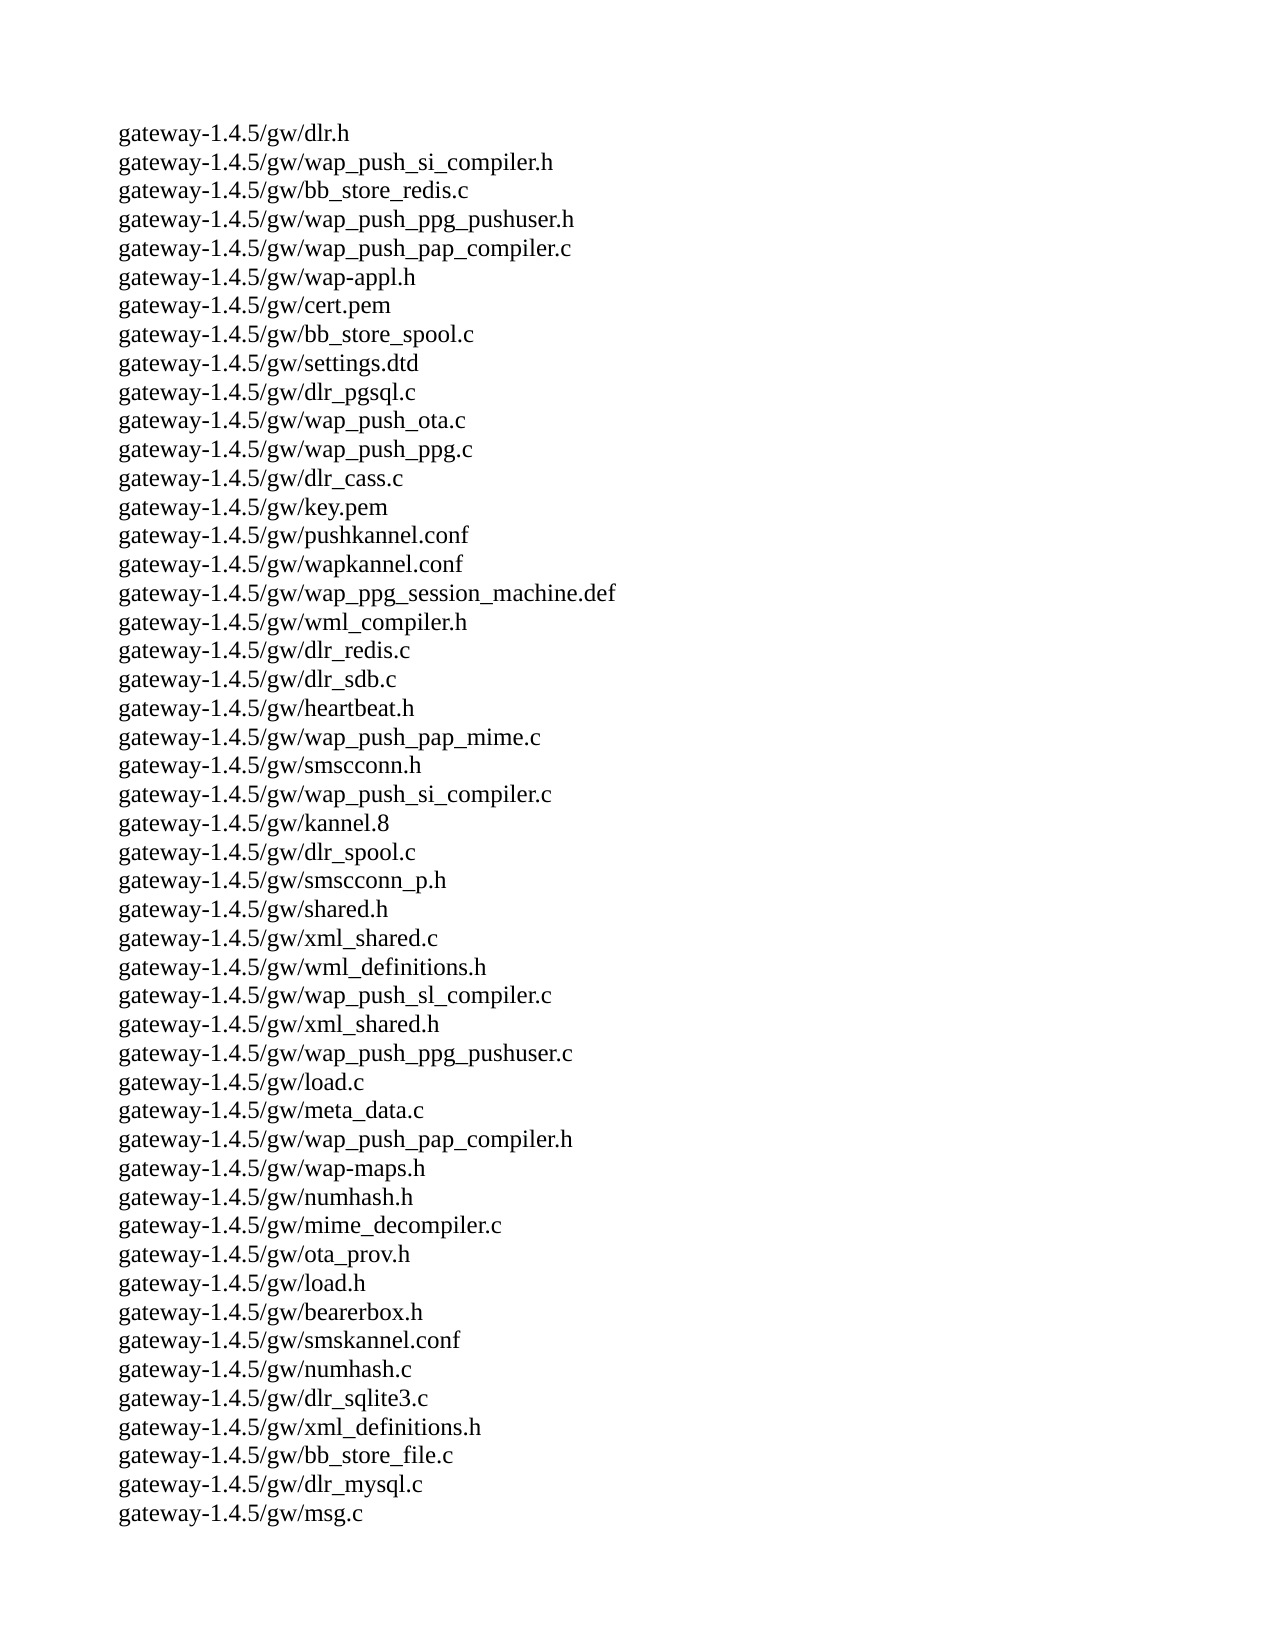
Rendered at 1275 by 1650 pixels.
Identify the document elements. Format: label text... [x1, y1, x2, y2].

text gateway-1.4.5/gw/dlr_redis.c [118, 636, 1157, 664]
text gateway-1.4.5/gw/wap_push_ppg_pushuser.c [118, 1038, 1157, 1067]
text gateway-1.4.5/gw/wap_push_ppg_pushuser.h [118, 204, 1157, 233]
text gateway-1.4.5/gw/wap_push_pap_compiler.h [118, 1124, 1157, 1153]
text gateway-1.4.5/gw/cert.pem [118, 291, 1157, 319]
text gateway-1.4.5/gw/wapkannel.conf [118, 549, 1157, 578]
text gateway-1.4.5/gw/kannel.8 [118, 808, 1157, 837]
text gateway-1.4.5/gw/settings.dtd [118, 348, 1157, 377]
text gateway-1.4.5/gw/key.pem [118, 492, 1157, 521]
text gateway-1.4.5/gw/xml_shared.c [118, 923, 1157, 952]
text gateway-1.4.5/gw/pushkannel.conf [118, 521, 1157, 549]
text gateway-1.4.5/gw/smscconn.h [118, 751, 1157, 779]
text gateway-1.4.5/gw/ota_prov.h [118, 1239, 1157, 1268]
text gateway-1.4.5/gw/wap-appl.h [118, 262, 1157, 291]
text gateway-1.4.5/gw/bb_store_spool.c [118, 319, 1157, 348]
text gateway-1.4.5/gw/load.c [118, 1067, 1157, 1096]
text gateway-1.4.5/gw/dlr_mysql.c [118, 1469, 1157, 1498]
text gateway-1.4.5/gw/dlr_sqlite3.c [118, 1383, 1157, 1412]
text gateway-1.4.5/gw/load.h [118, 1268, 1157, 1297]
text gateway-1.4.5/gw/smskannel.conf [118, 1326, 1157, 1354]
text gateway-1.4.5/gw/wap_push_pap_compiler.c [118, 233, 1157, 262]
text gateway-1.4.5/gw/heartbeat.h [118, 693, 1157, 722]
text gateway-1.4.5/gw/wml_definitions.h [118, 952, 1157, 981]
text gateway-1.4.5/gw/dlr_cass.c [118, 463, 1157, 492]
text gateway-1.4.5/gw/wap_push_pap_mime.c [118, 722, 1157, 751]
text gateway-1.4.5/gw/dlr.h [118, 118, 1157, 147]
text gateway-1.4.5/gw/mime_decompiler.c [118, 1211, 1157, 1239]
text gateway-1.4.5/gw/smscconn_p.h [118, 866, 1157, 894]
text gateway-1.4.5/gw/wap_push_si_compiler.h [118, 147, 1157, 176]
text gateway-1.4.5/gw/wap_push_sl_compiler.c [118, 981, 1157, 1009]
text gateway-1.4.5/gw/dlr_spool.c [118, 837, 1157, 866]
text gateway-1.4.5/gw/wap_push_si_compiler.c [118, 779, 1157, 808]
text gateway-1.4.5/gw/wap_push_ota.c [118, 406, 1157, 434]
text gateway-1.4.5/gw/bb_store_file.c [118, 1441, 1157, 1469]
text gateway-1.4.5/gw/numhash.h [118, 1182, 1157, 1211]
text gateway-1.4.5/gw/wml_compiler.h [118, 607, 1157, 636]
text gateway-1.4.5/gw/dlr_pgsql.c [118, 377, 1157, 406]
text gateway-1.4.5/gw/wap_push_ppg.c [118, 434, 1157, 463]
text gateway-1.4.5/gw/wap_ppg_session_machine.def [118, 578, 1157, 607]
text gateway-1.4.5/gw/bearerbox.h [118, 1297, 1157, 1326]
text gateway-1.4.5/gw/shared.h [118, 894, 1157, 923]
text gateway-1.4.5/gw/numhash.c [118, 1354, 1157, 1383]
text gateway-1.4.5/gw/bb_store_redis.c [118, 176, 1157, 204]
text gateway-1.4.5/gw/msg.c [118, 1498, 1157, 1527]
text gateway-1.4.5/gw/meta_data.c [118, 1096, 1157, 1124]
text gateway-1.4.5/gw/wap-maps.h [118, 1153, 1157, 1182]
text gateway-1.4.5/gw/dlr_sdb.c [118, 664, 1157, 693]
text gateway-1.4.5/gw/xml_shared.h [118, 1009, 1157, 1038]
text gateway-1.4.5/gw/xml_definitions.h [118, 1412, 1157, 1441]
